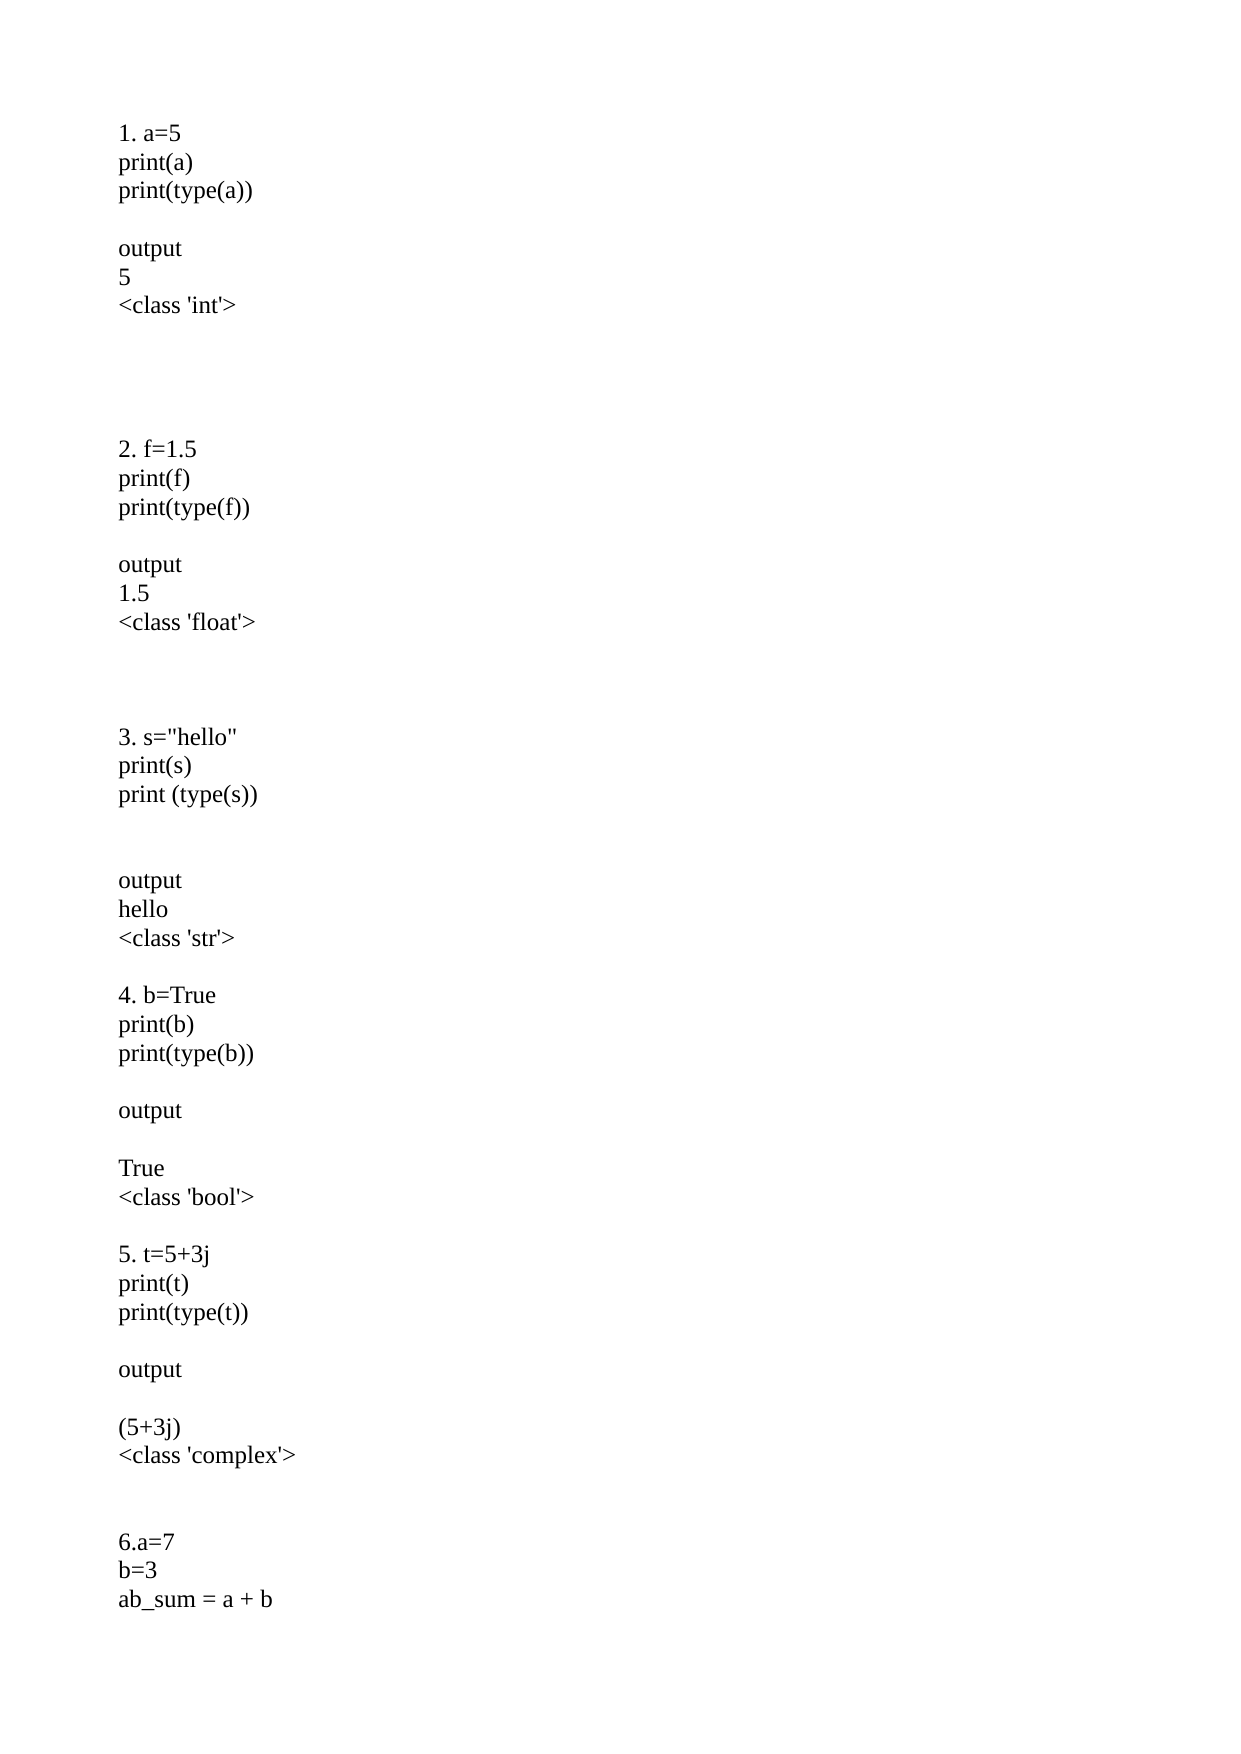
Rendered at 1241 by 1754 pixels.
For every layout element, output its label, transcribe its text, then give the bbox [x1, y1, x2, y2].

text 2. f=1.5 [118, 434, 1122, 463]
text output [118, 1096, 1122, 1124]
text hello [118, 894, 1122, 923]
text 5 [118, 262, 1122, 291]
text 5. t=5+3j [118, 1239, 1122, 1268]
text 3. s="hello" [118, 722, 1122, 751]
text <class 'int'> [118, 291, 1122, 319]
text print(type(b)) [118, 1038, 1122, 1067]
text output [118, 1354, 1122, 1383]
text 6.a=7 [118, 1527, 1122, 1556]
text output [118, 549, 1122, 578]
text print (type(s)) [118, 779, 1122, 808]
text print(type(a)) [118, 176, 1122, 204]
text output [118, 866, 1122, 894]
text b=3 [118, 1556, 1122, 1584]
text 4. b=True [118, 981, 1122, 1009]
text 1. a=5 [118, 118, 1122, 147]
text <class 'str'> [118, 923, 1122, 952]
text <class 'float'> [118, 607, 1122, 636]
text print(t) [118, 1268, 1122, 1297]
text <class 'bool'> [118, 1182, 1122, 1211]
text (5+3j) [118, 1412, 1122, 1441]
text print(type(f)) [118, 492, 1122, 521]
text <class 'complex'> [118, 1441, 1122, 1469]
text True [118, 1153, 1122, 1182]
text print(b) [118, 1009, 1122, 1038]
text print(f) [118, 463, 1122, 492]
text 1.5 [118, 578, 1122, 607]
text print(s) [118, 751, 1122, 779]
text output [118, 233, 1122, 262]
text print(a) [118, 147, 1122, 176]
text print(type(t)) [118, 1297, 1122, 1326]
text ab_sum = a + b [118, 1584, 1122, 1613]
